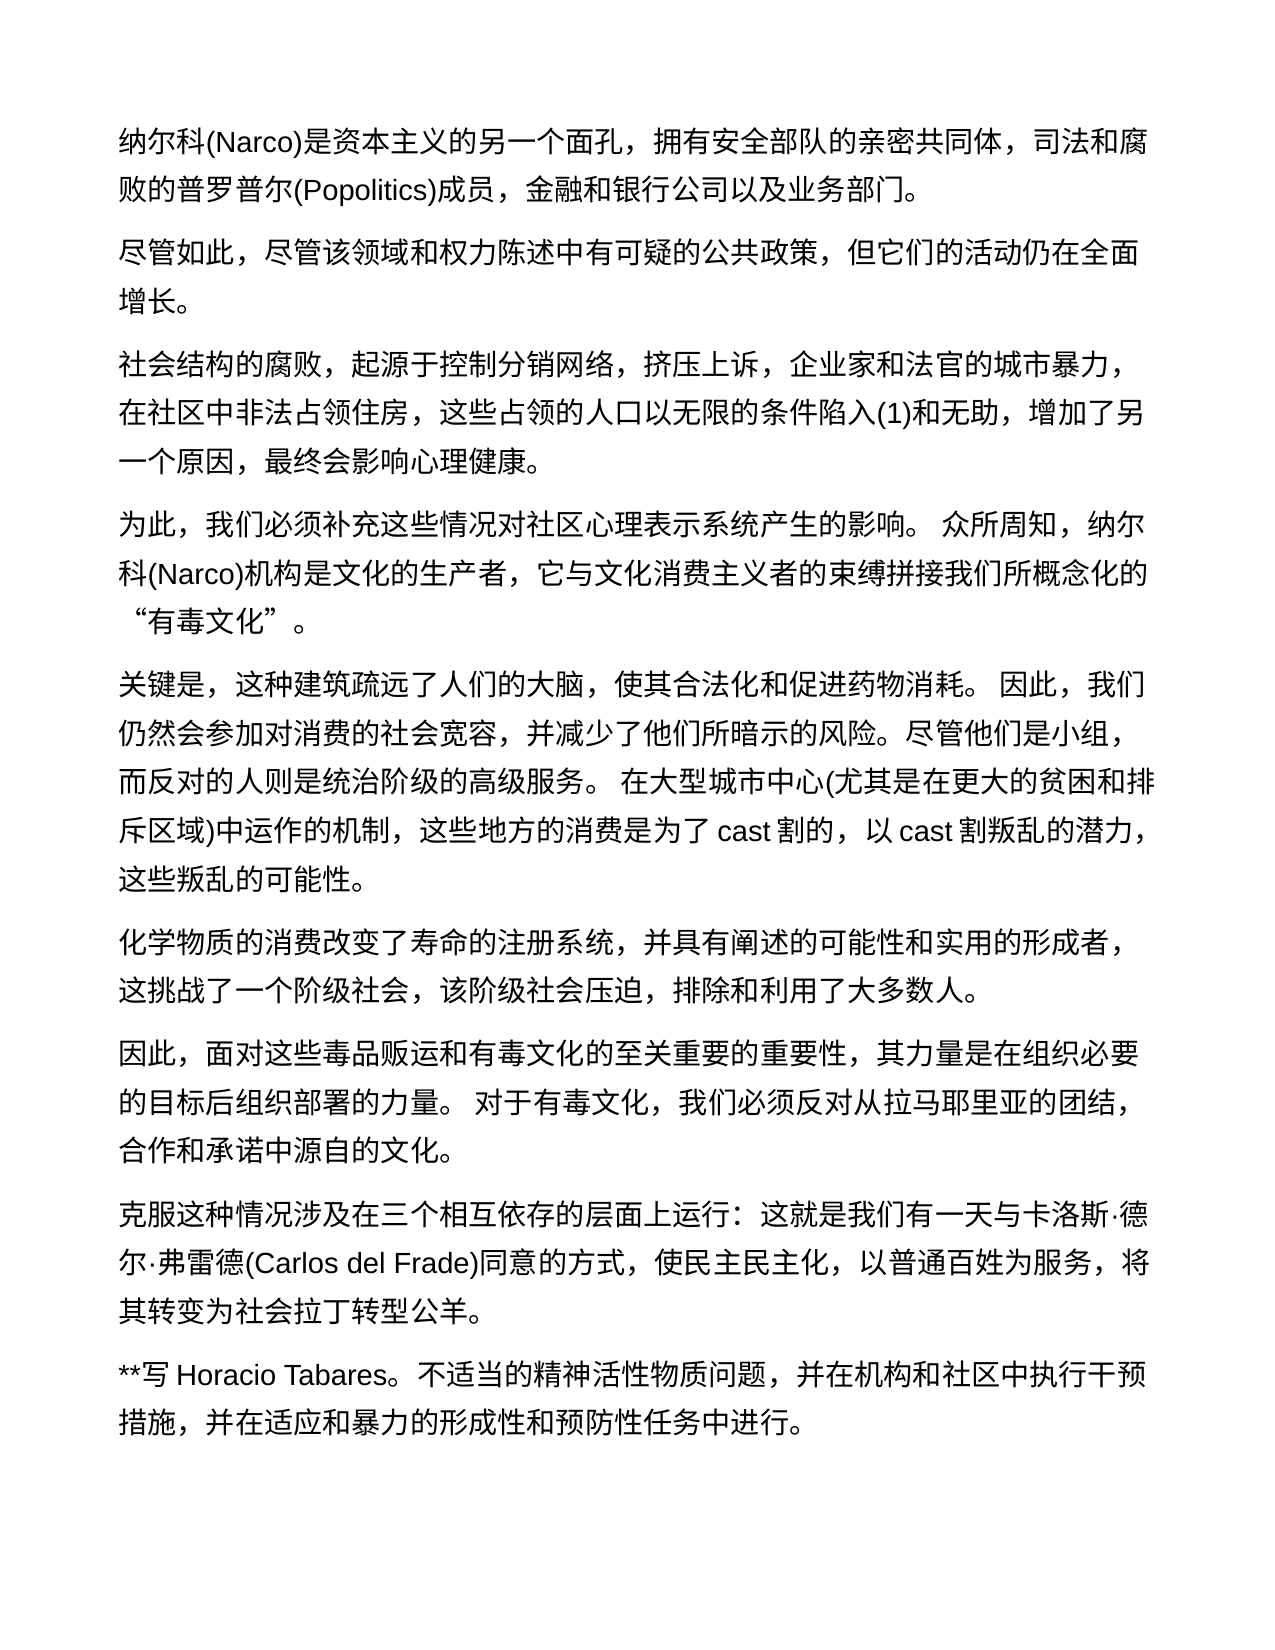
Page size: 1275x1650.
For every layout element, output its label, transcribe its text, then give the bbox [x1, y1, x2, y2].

text 关键是，这种建筑疏远了人们的大脑，使其合法化和促进药物消耗。 因此，我们仍然会参加对消费的社会宽容，并减少了他们所暗示的风险。尽管他们是小组，而反对的人则是统治阶级的高级服务。 在大型城市中心(尤其是在更大的贫困和排斥区域)中运作的机制，这些地方的消费是为了cast割的，以cast割叛乱的潜力，这些叛乱的可能性。 [118, 662, 1157, 898]
text 纳尔科(Narco)是资本主义的另一个面孔，拥有安全部队的亲密共同体，司法和腐败的普罗普尔(Popolitics)成员，金融和银行公司以及业务部门。 [118, 118, 1157, 209]
text **写Horacio Tabares。不适当的精神活性物质问题，并在机构和社区中执行干预措施，并在适应和暴力的形成性和预防性任务中进行。 [118, 1351, 1157, 1442]
text 克服这种情况涉及在三个相互依存的层面上运行：这就是我们有一天与卡洛斯·德尔·弗雷德(Carlos del Frade)同意的方式，使民主民主化，以普通百姓为服务，将其转变为社会拉丁转型公羊。 [118, 1191, 1157, 1330]
text 为此，我们必须补充这些情况对社区心理表示系统产生的影响。 众所周知，纳尔科(Narco)机构是文化的生产者，它与文化消费主义者的束缚拼接我们所概念化的“有毒文化”。 [118, 502, 1157, 641]
text 因此，面对这些毒品贩运和有毒文化的至关重要的重要性，其力量是在组织必要的目标后组织部署的力量。 对于有毒文化，我们必须反对从拉马耶里亚的团结，合作和承诺中源自的文化。 [118, 1031, 1157, 1170]
text 尽管如此，尽管该领域和权力陈述中有可疑的公共政策，但它们的活动仍在全面增长。 [118, 230, 1157, 321]
text 化学物质的消费改变了寿命的注册系统，并具有阐述的可能性和实用的形成者，这挑战了一个阶级社会，该阶级社会压迫，排除和利用了大多数人。 [118, 919, 1157, 1010]
text 社会结构的腐败，起源于控制分销网络，挤压上诉，企业家和法官的城市暴力，在社区中非法占领住房，这些占领的人口以无限的条件陷入(1)和无助，增加了另一个原因，最终会影响心理健康。 [118, 341, 1157, 481]
